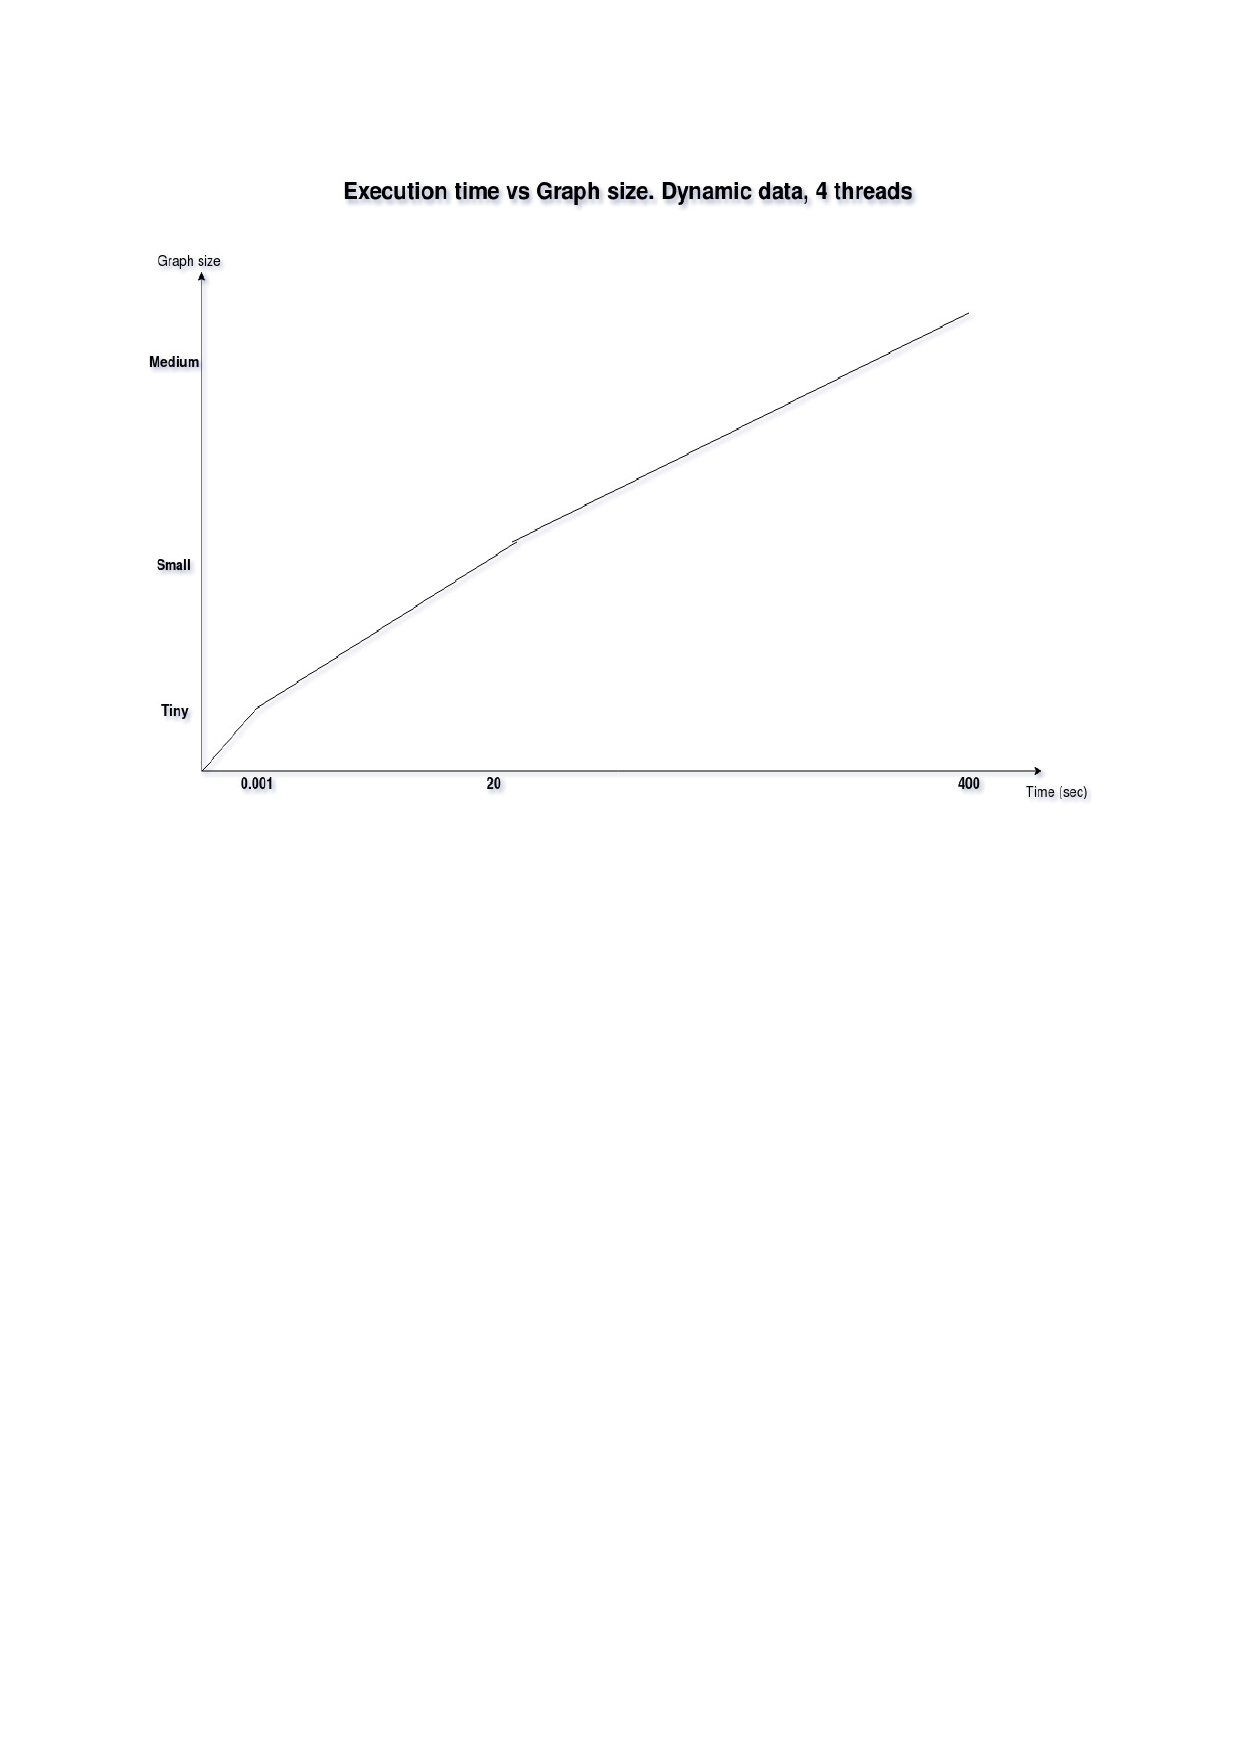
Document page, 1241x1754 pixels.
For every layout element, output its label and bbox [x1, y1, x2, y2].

picture [148, 176, 1092, 809]
